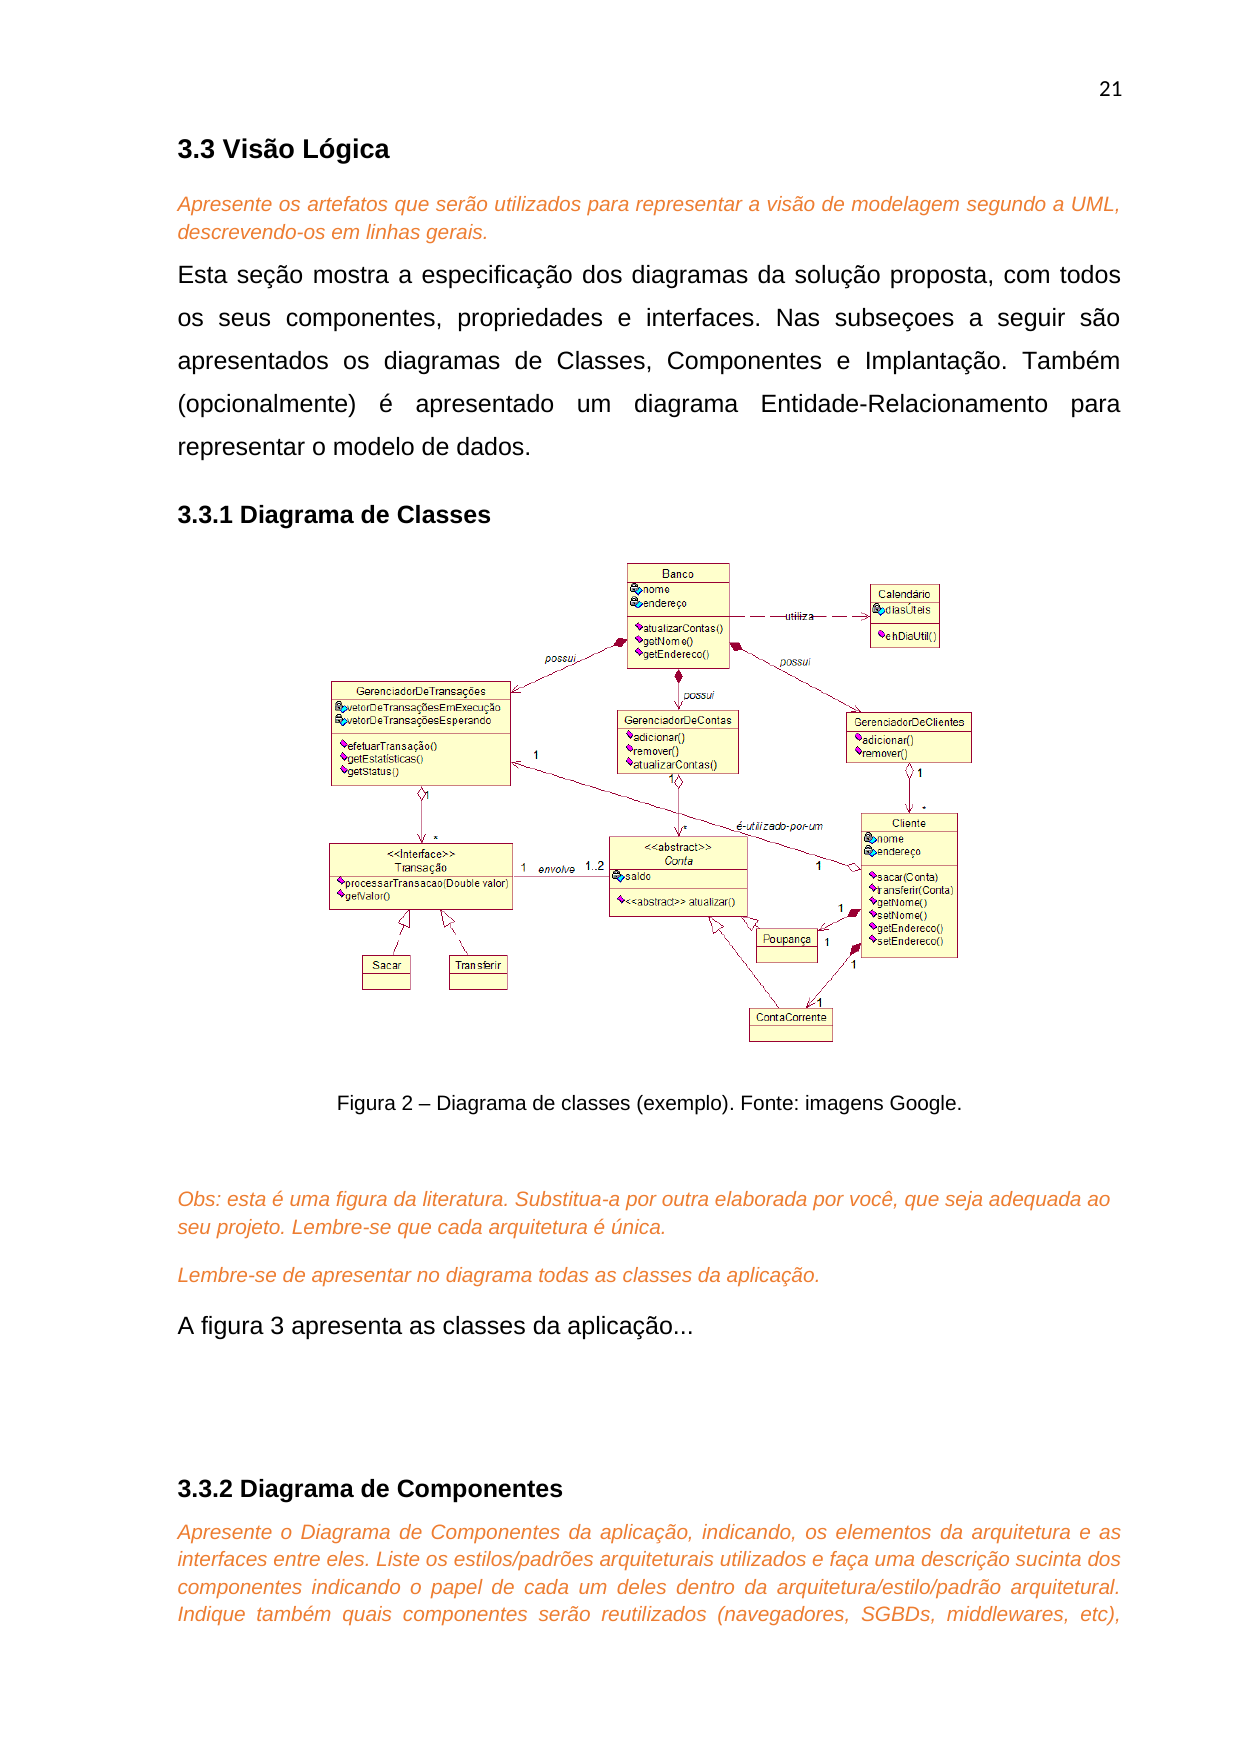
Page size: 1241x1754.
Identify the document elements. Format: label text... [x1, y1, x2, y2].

subtitle 3.3 Visão Lógica [177, 133, 1122, 164]
text Lembre-se de apresentar no diagrama todas as classes da aplicação. [177, 1263, 1122, 1287]
subtitle 3.3.2 Diagrama de Componentes [177, 1474, 1122, 1503]
text Esta seção mostra a especificação dos diagramas da solução proposta, com todos os seus componentes, propriedades e interfaces. Nas subseçoes a seguir são apresentados os diagramas de Classes, Componentes e Implantação. Também (opcionalmente) é apresentado um diagrama Entidade-Relacionamento para representar o modelo de dados. [177, 260, 1122, 461]
text Obs: esta é uma figura da literatura. Substitua-a por outra elaborada por você, que seja adequada ao seu projeto. Lembre-se que cada arquitetura é única. [177, 1187, 1122, 1239]
subtitle 3.3.1 Diagrama de Classes [177, 500, 1122, 529]
picture [296, 539, 1004, 1066]
text Apresente os artefatos que serão utilizados para representar a visão de modelagem segundo a UML, descrevendo-os em linhas gerais. [177, 192, 1122, 244]
text Apresente o Diagrama de Componentes da aplicação, indicando, os elementos da arquitetura e as interfaces entre eles. Liste os estilos/padrões arquiteturais utilizados e faça uma descrição sucinta dos componentes indicando o papel de cada um deles dentro da arquitetura/estilo/padrão arquitetural. Indique também quais componentes serão reutilizados (navegadores, SGBDs, middlewares, etc), [177, 1520, 1122, 1626]
text Figura 2 – Diagrama de classes (exemplo). Fonte: imagens Google. [177, 1091, 1122, 1114]
text A figura 3 apresenta as classes da aplicação... [177, 1311, 1122, 1340]
